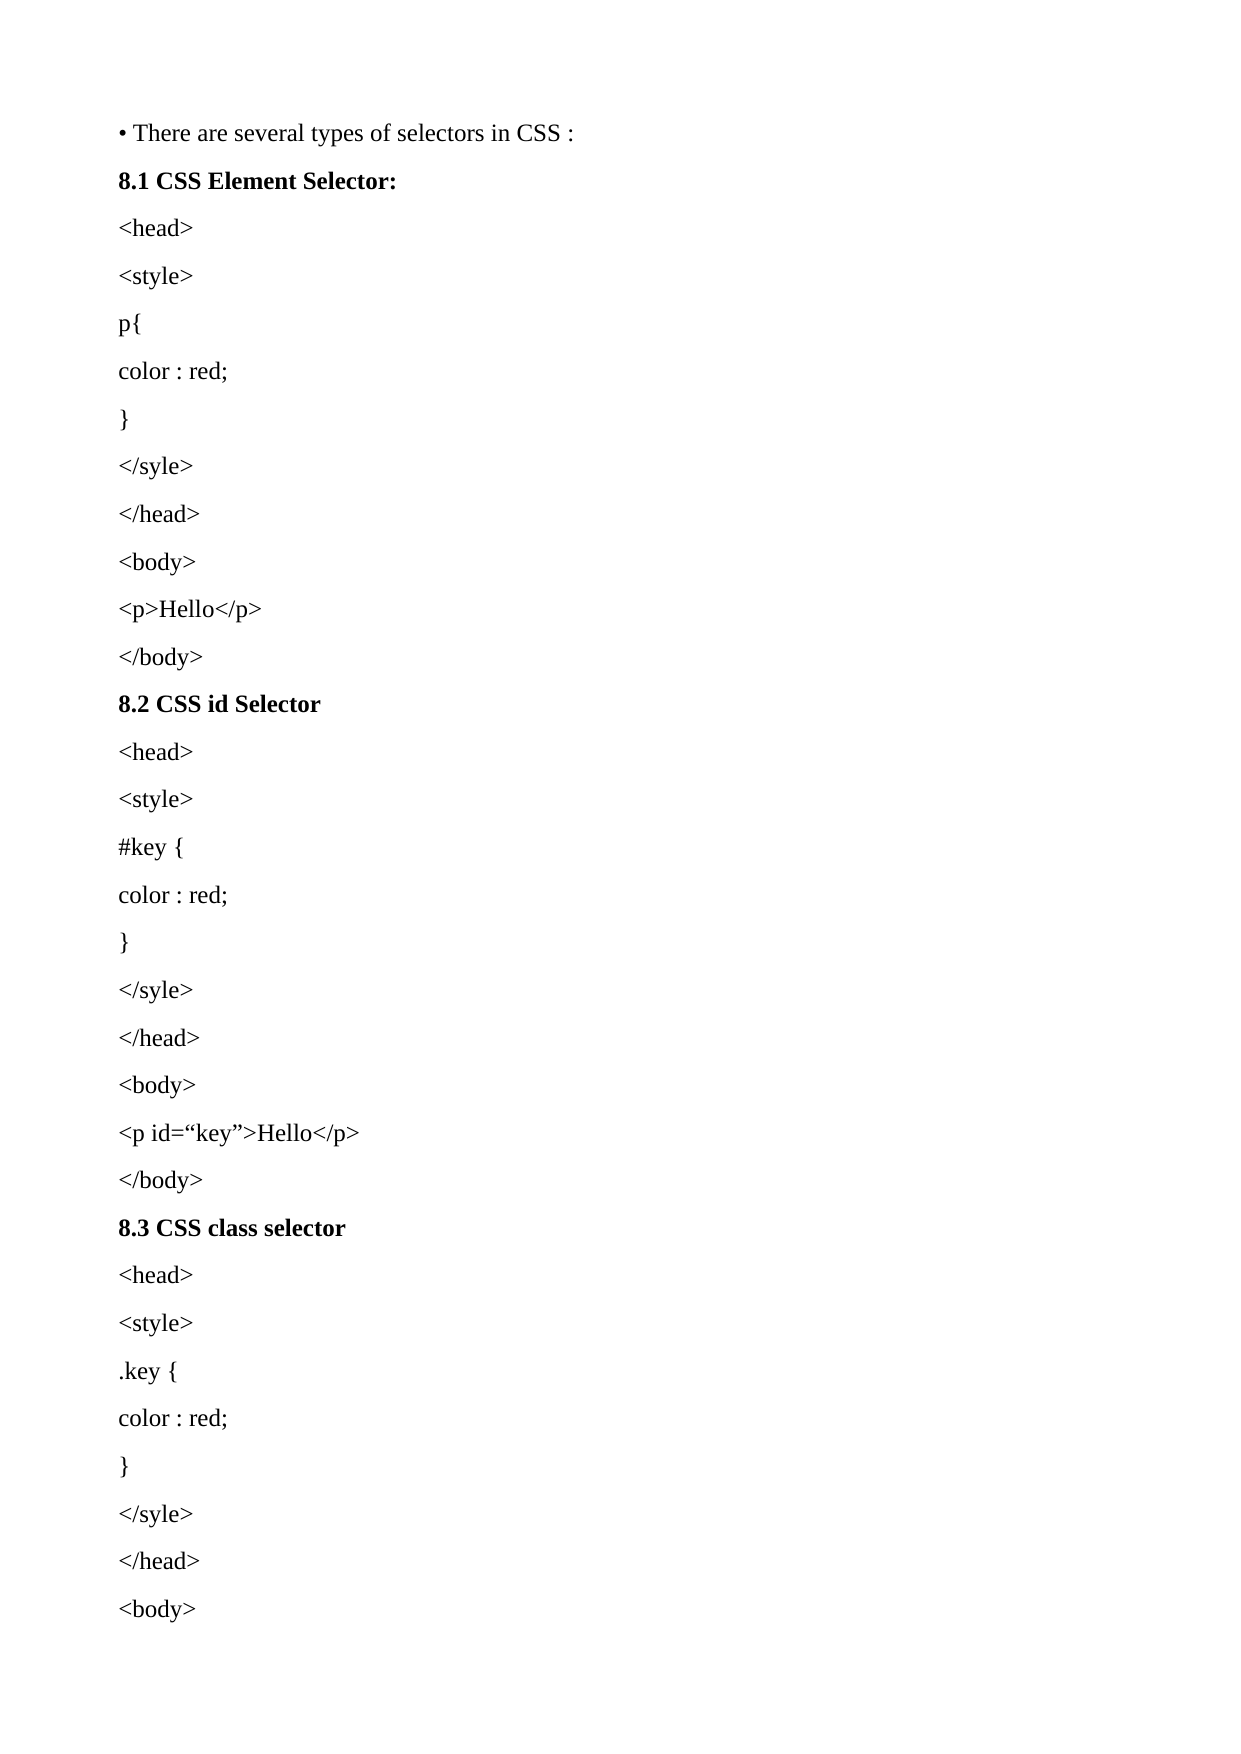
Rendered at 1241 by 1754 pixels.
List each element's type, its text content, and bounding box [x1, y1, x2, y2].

text <style> [118, 1308, 1122, 1337]
text </head> [118, 1023, 1122, 1051]
text 8.1 CSS Element Selector: [118, 166, 1122, 194]
text } [118, 1451, 1122, 1480]
text <p id=“key”>Hello</p> [118, 1118, 1122, 1147]
text <p>Hello</p> [118, 594, 1122, 623]
text <body> [118, 547, 1122, 575]
text #key { [118, 832, 1122, 861]
text color : red; [118, 880, 1122, 908]
text 8.2 CSS id Selector [118, 689, 1122, 718]
text <style> [118, 261, 1122, 290]
text <head> [118, 213, 1122, 242]
text </syle> [118, 451, 1122, 480]
text </head> [118, 1546, 1122, 1575]
text </head> [118, 499, 1122, 528]
text 8.3 CSS class selector [118, 1213, 1122, 1242]
text p{ [118, 308, 1122, 337]
text </syle> [118, 1499, 1122, 1527]
text color : red; [118, 356, 1122, 385]
text <style> [118, 784, 1122, 813]
text } [118, 404, 1122, 432]
text • There are several types of selectors in CSS : [118, 118, 1122, 147]
text .key { [118, 1356, 1122, 1384]
text <head> [118, 737, 1122, 766]
text <body> [118, 1594, 1122, 1623]
text } [118, 927, 1122, 956]
text color : red; [118, 1403, 1122, 1432]
text </body> [118, 1165, 1122, 1194]
text <body> [118, 1070, 1122, 1099]
text </syle> [118, 975, 1122, 1004]
text </body> [118, 642, 1122, 671]
text <head> [118, 1261, 1122, 1289]
